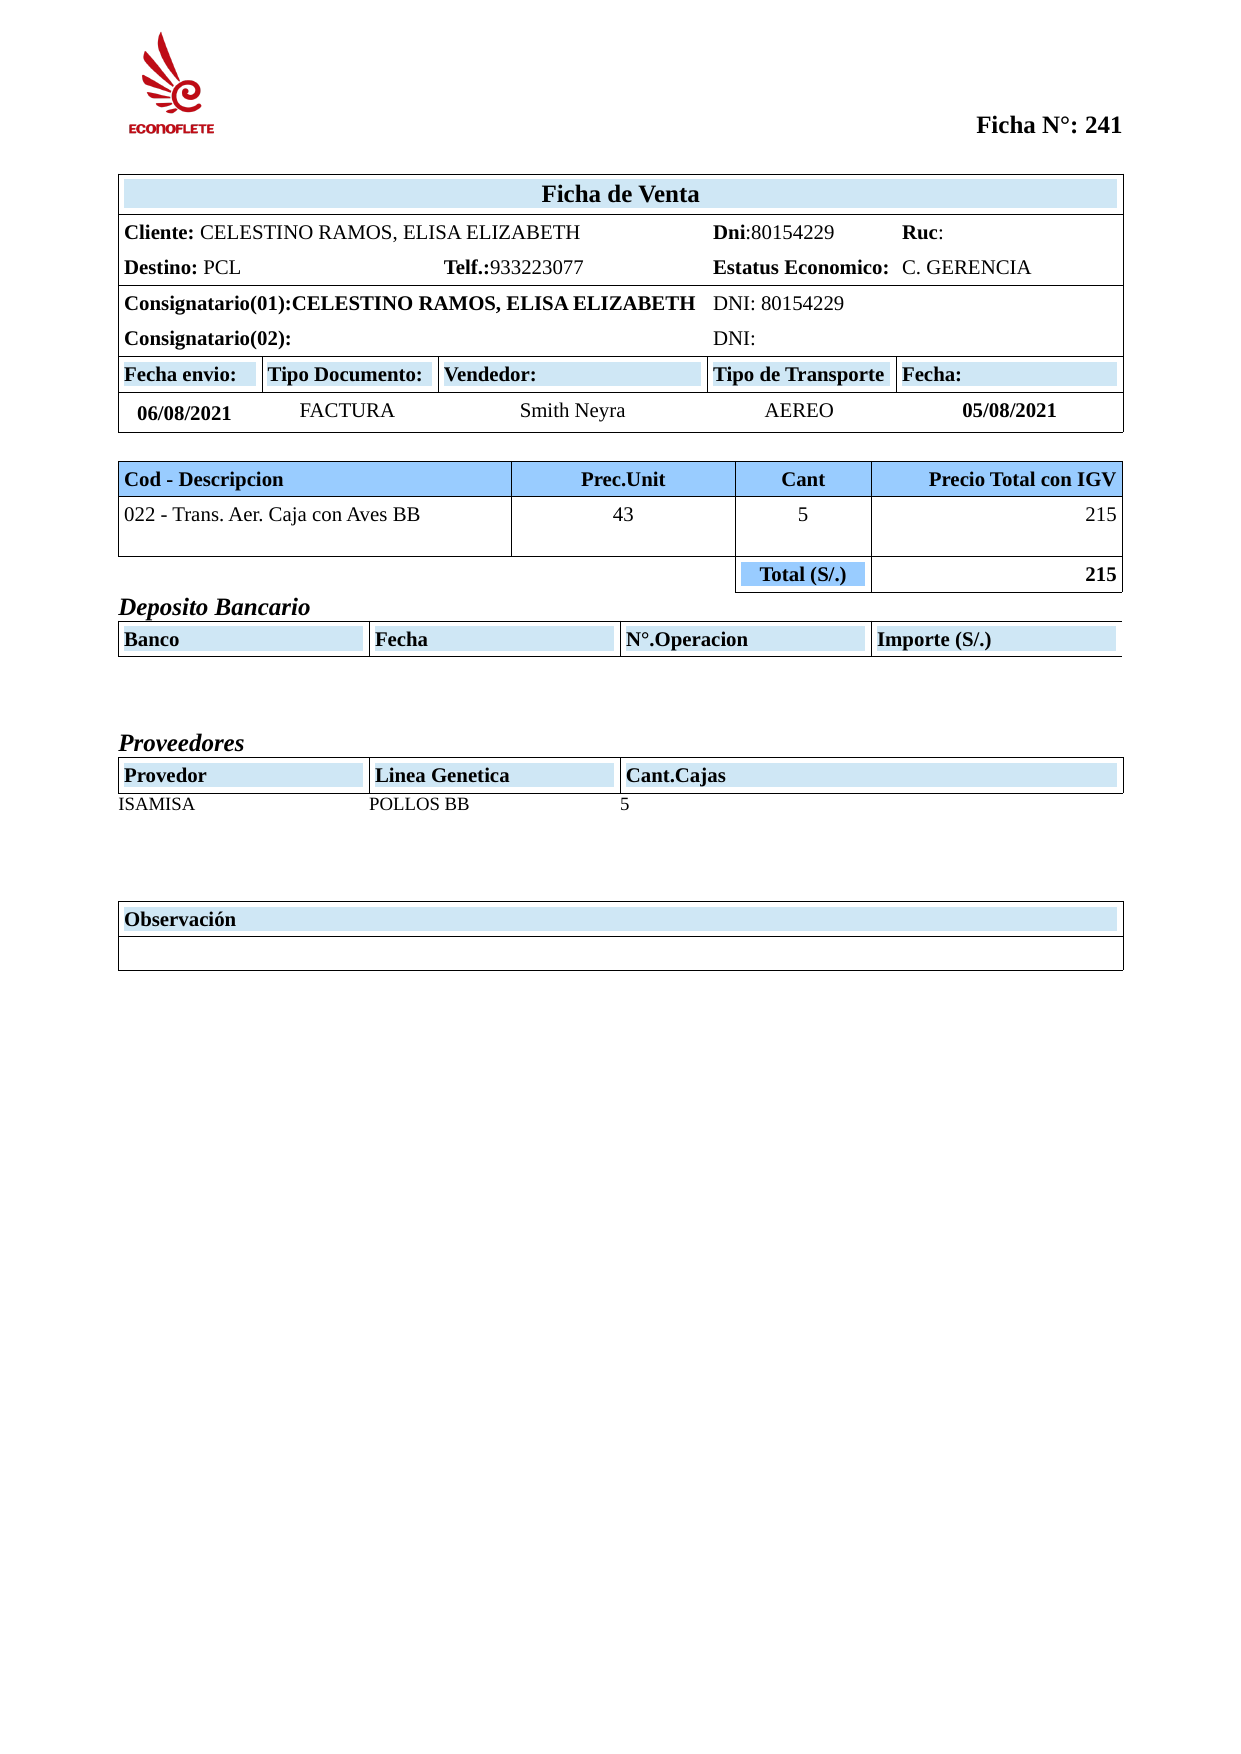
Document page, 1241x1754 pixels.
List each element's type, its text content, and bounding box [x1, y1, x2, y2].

table_cell 022 - Trans. Aer. Caja con Aves BB [119, 497, 511, 556]
table_header Cod - Descripcion [119, 462, 511, 496]
table_cell POLLOS BB [369, 794, 620, 814]
table_cell Consignatario(01):CELESTINO RAMOS, ELISA ELIZABETH [119, 286, 707, 321]
table_header Precio Total con IGV [872, 462, 1122, 496]
table_cell [871, 657, 1122, 680]
table_cell Fecha: [897, 357, 1123, 392]
table_cell Tipo Documento: [263, 357, 438, 392]
table_cell Cliente: CELESTINO RAMOS, ELISA ELIZABETH [119, 215, 707, 249]
table_cell [369, 680, 620, 704]
table_cell Consignatario(02): [119, 321, 707, 356]
picture [118, 31, 225, 134]
table_cell DNI: 80154229 [707, 286, 1123, 321]
table_cell [369, 815, 620, 836]
table_cell 5 [736, 497, 871, 556]
table_cell [118, 858, 369, 879]
table_cell [369, 705, 620, 728]
table_cell [119, 937, 1123, 969]
table_cell [620, 657, 871, 680]
table_header Linea Genetica [370, 758, 620, 793]
table_cell [118, 557, 511, 592]
table_cell [871, 680, 1122, 704]
table_header Cant.Cajas [621, 758, 1123, 793]
table_cell Tipo de Transporte [708, 357, 896, 392]
table_cell [118, 705, 369, 728]
table_cell Smith Neyra [438, 393, 707, 432]
text Proveedores [118, 728, 1122, 757]
table_cell [118, 815, 369, 836]
table_cell [118, 657, 369, 680]
table_cell [369, 657, 620, 680]
table_cell [118, 680, 369, 704]
table_cell Destino: PCL [119, 249, 438, 285]
table_cell [118, 836, 369, 858]
table_cell 05/08/2021 [896, 393, 1123, 432]
text Deposito Bancario [118, 592, 1122, 621]
table_cell Fecha envio: [119, 357, 262, 392]
table_cell [620, 680, 871, 704]
table_cell Vendedor: [439, 357, 707, 392]
table_header Importe (S/.) [872, 622, 1122, 656]
table_cell [118, 879, 369, 901]
table_cell Dni:80154229 [707, 215, 896, 249]
table_cell Telf.:933223077 [438, 249, 707, 285]
table_cell AEREO [707, 393, 896, 432]
table_cell [620, 836, 1123, 858]
table_cell C. GERENCIA [896, 249, 1123, 285]
table_cell Ruc: [896, 215, 1123, 249]
table_cell Total (S/.) [736, 557, 871, 592]
table_header Cant [736, 462, 871, 496]
table_header Fecha [370, 622, 620, 656]
table_cell 215 [872, 497, 1122, 556]
table_cell 43 [512, 497, 735, 556]
table_cell [620, 815, 1123, 836]
table_cell [369, 879, 620, 901]
table_cell [620, 705, 871, 728]
table_cell 5 [620, 794, 1123, 814]
table_cell 06/08/2021 [119, 393, 262, 432]
table_cell 215 [872, 557, 1122, 592]
table_cell Estatus Economico: [707, 249, 896, 285]
table_header Banco [119, 622, 369, 656]
table_header Observación [119, 902, 1123, 936]
table_header N°.Operacion [621, 622, 871, 656]
table_cell FACTURA [262, 393, 438, 432]
table_cell [369, 836, 620, 858]
table_cell ISAMISA [118, 794, 369, 814]
table_cell [620, 858, 1123, 879]
table_cell DNI: [707, 321, 1123, 356]
table_header Ficha de Venta [119, 175, 1123, 214]
table_cell [871, 705, 1122, 728]
table_header Provedor [119, 758, 369, 793]
table_cell [620, 879, 1123, 901]
table_header Prec.Unit [512, 462, 735, 496]
table_cell [511, 557, 735, 592]
table_cell [369, 858, 620, 879]
